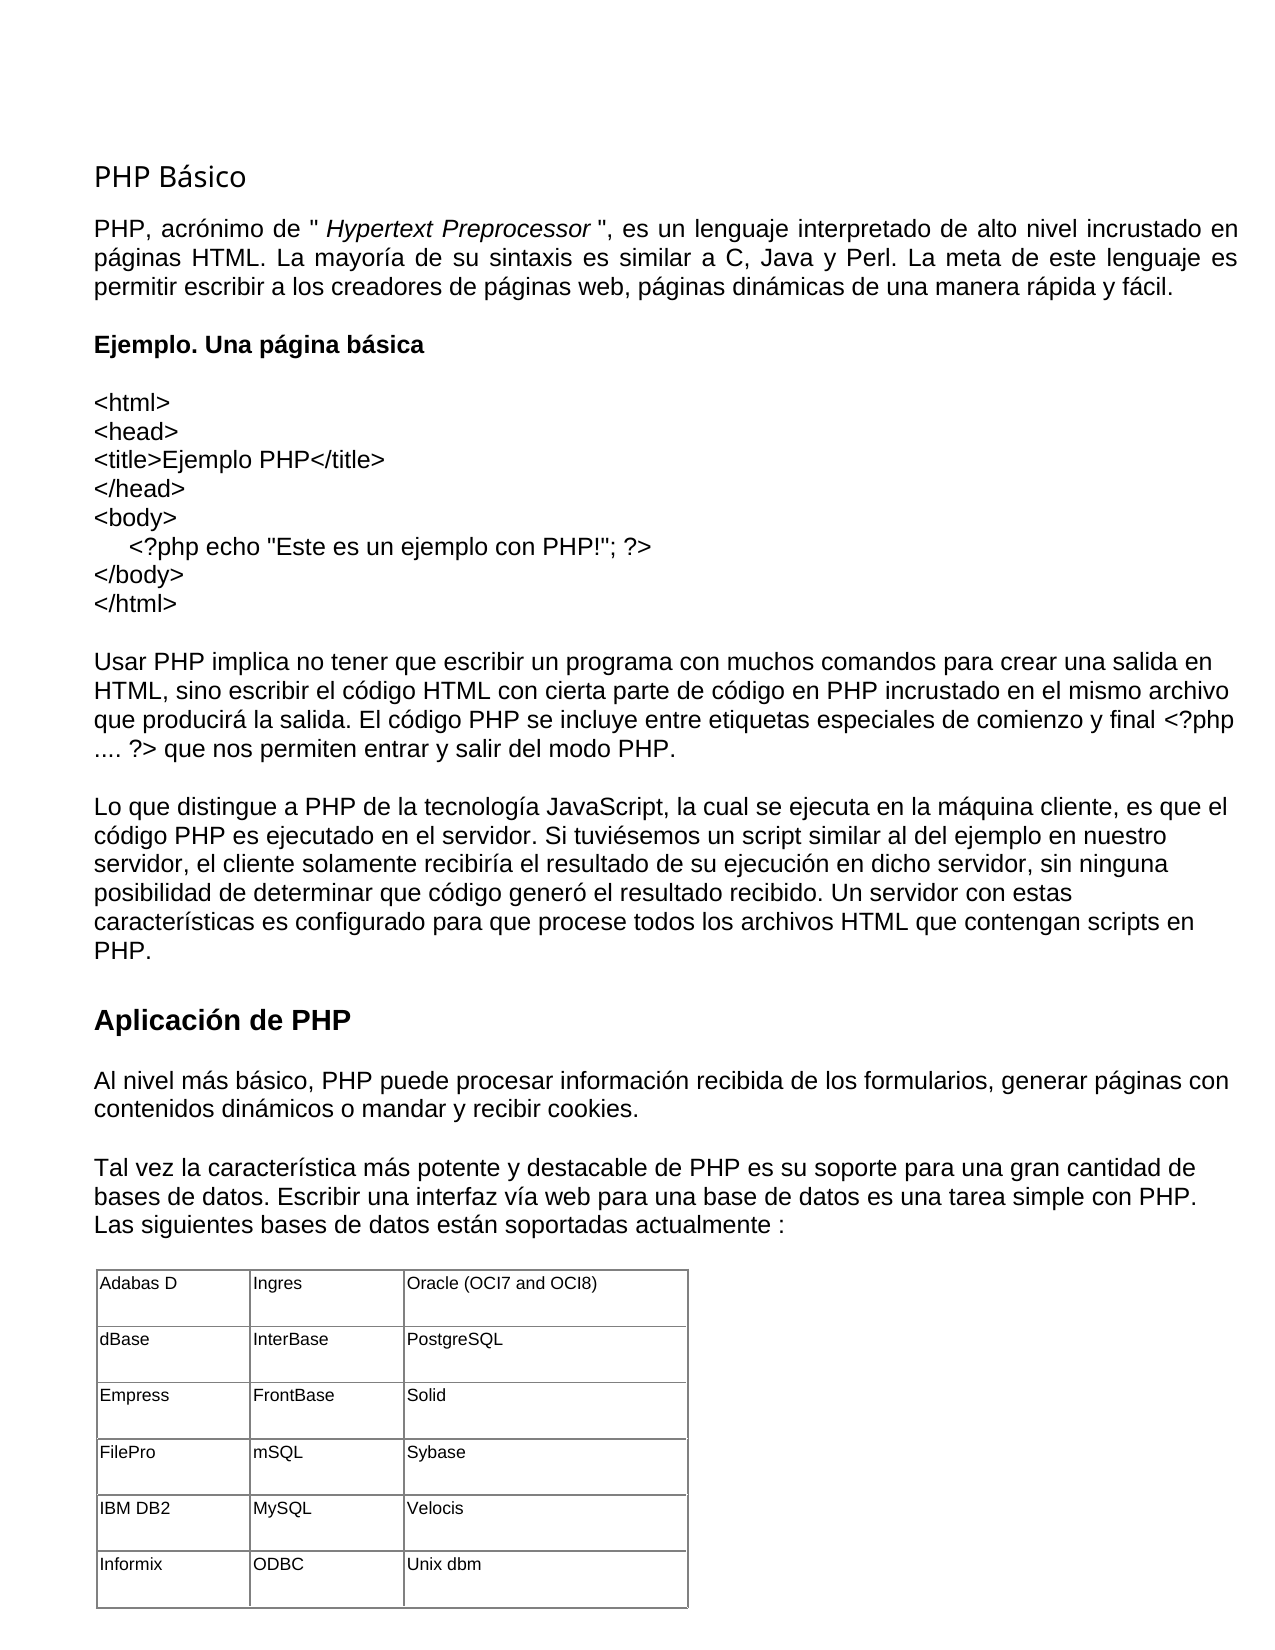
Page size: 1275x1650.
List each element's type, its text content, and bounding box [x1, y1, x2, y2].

table_cell Unix dbm [405, 1550, 687, 1606]
text </head> [94, 474, 1239, 503]
table_cell Informix [98, 1552, 249, 1606]
text <head> [94, 417, 1239, 445]
table_cell Velocis [405, 1494, 687, 1550]
table_cell mSQL [251, 1440, 403, 1494]
text PHP, acrónimo de " Hypertext Preprocessor ", es un lenguaje interpretado de alto nivel incrustado en páginas HTML. La mayoría de su sintaxis es similar a C, Java y Perl. La meta de este lenguaje es permitir escribir a los creadores de páginas web, páginas dinámicas de una manera rápida y fácil. [94, 196, 1239, 300]
table_cell Empress [98, 1383, 249, 1438]
table_cell FilePro [98, 1440, 249, 1494]
text <?php echo "Este es un ejemplo con PHP!"; ?> [94, 532, 1239, 560]
text Usar PHP implica no tener que escribir un programa con muchos comandos para crear una salida en HTML, sino escribir el código HTML con cierta parte de código en PHP incrustado en el mismo archivo que producirá la salida. El código PHP se incluye entre etiquetas especiales de comienzo y final <?php .... ?> que nos permiten entrar y salir del modo PHP. [94, 647, 1239, 762]
text <html> [94, 388, 1239, 417]
table_header Ingres [251, 1271, 403, 1326]
table_cell PostgreSQL [405, 1326, 687, 1382]
text Tal vez la característica más potente y destacable de PHP es su soporte para una gran cantidad de bases de datos. Escribir una interfaz vía web para una base de datos es una tarea simple con PHP. Las siguientes bases de datos están soportadas actualmente : [94, 1153, 1239, 1239]
text PHP Básico [94, 156, 1239, 196]
text <body> [94, 503, 1239, 532]
table_header Adabas D [98, 1271, 249, 1326]
table_cell ODBC [251, 1552, 403, 1606]
table_cell FrontBase [251, 1383, 403, 1438]
text Al nivel más básico, PHP puede procesar información recibida de los formularios, generar páginas con contenidos dinámicos o mandar y recibir cookies. [94, 1066, 1239, 1123]
table_header Oracle (OCI7 and OCI8) [405, 1271, 687, 1326]
table_cell MySQL [251, 1496, 403, 1550]
text </html> [94, 589, 1239, 618]
text Ejemplo. Una página básica [94, 330, 1239, 358]
table_cell Sybase [405, 1438, 687, 1494]
table_cell InterBase [251, 1327, 403, 1382]
table_cell Solid [405, 1382, 687, 1438]
text </body> [94, 560, 1239, 589]
text Lo que distingue a PHP de la tecnología JavaScript, la cual se ejecuta en la máquina cliente, es que el código PHP es ejecutado en el servidor. Si tuviésemos un script similar al del ejemplo en nuestro servidor, el cliente solamente recibiría el resultado de su ejecución en dicho servidor, sin ninguna posibilidad de determinar que código generó el resultado recibido. Un servidor con estas características es configurado para que procese todos los archivos HTML que contengan scripts en PHP. Aplicación de PHP [94, 792, 1239, 1036]
table_cell IBM DB2 [98, 1496, 249, 1550]
table_cell dBase [98, 1327, 249, 1382]
text <title>Ejemplo PHP</title> [94, 445, 1239, 474]
